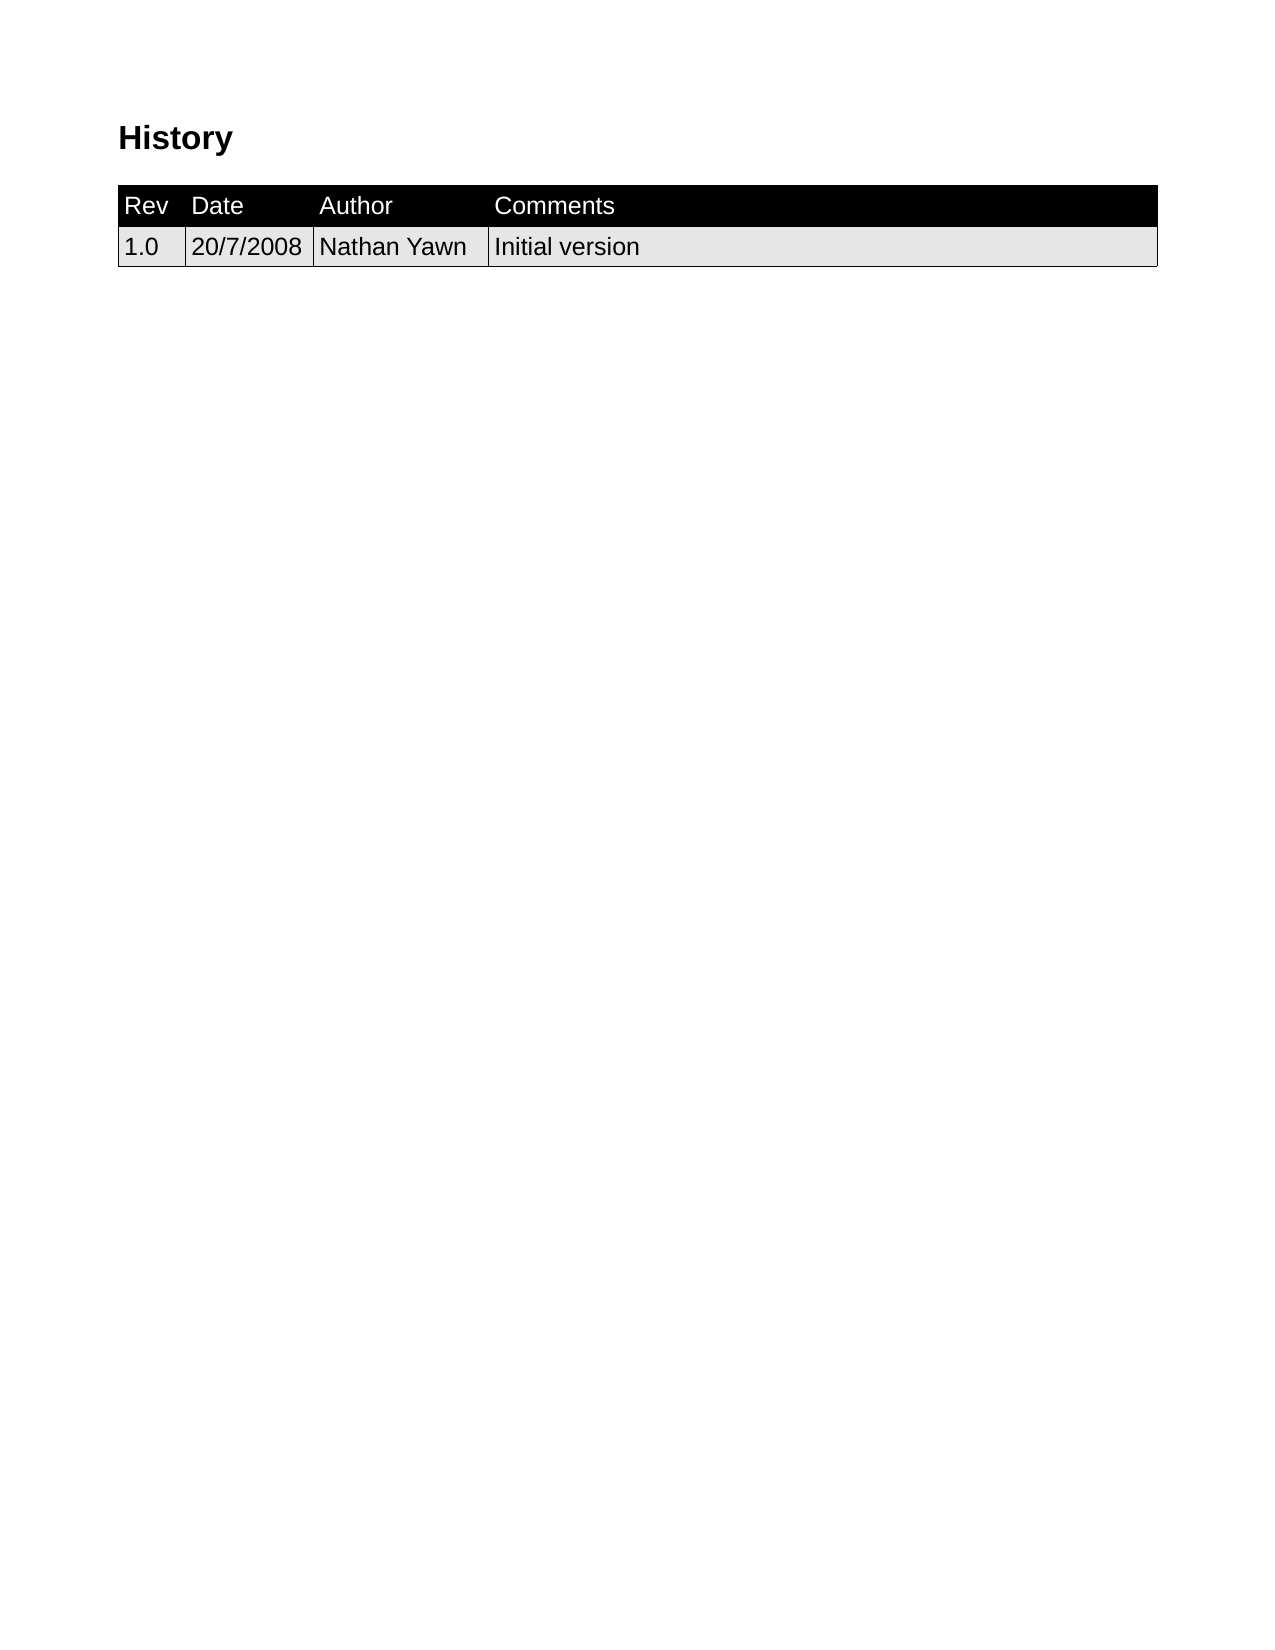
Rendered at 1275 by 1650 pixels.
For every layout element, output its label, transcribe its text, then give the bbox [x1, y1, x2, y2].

table_cell Nathan Yawn [314, 227, 488, 266]
table_cell 20/7/2008 [186, 227, 313, 266]
table_cell 1.0 [119, 227, 185, 266]
table_header Author [314, 186, 488, 226]
table_header Date [186, 186, 313, 226]
table_cell Initial version [489, 227, 1157, 266]
table_header Comments [489, 186, 1157, 226]
table_header Rev [119, 186, 185, 226]
text History [118, 118, 1157, 157]
